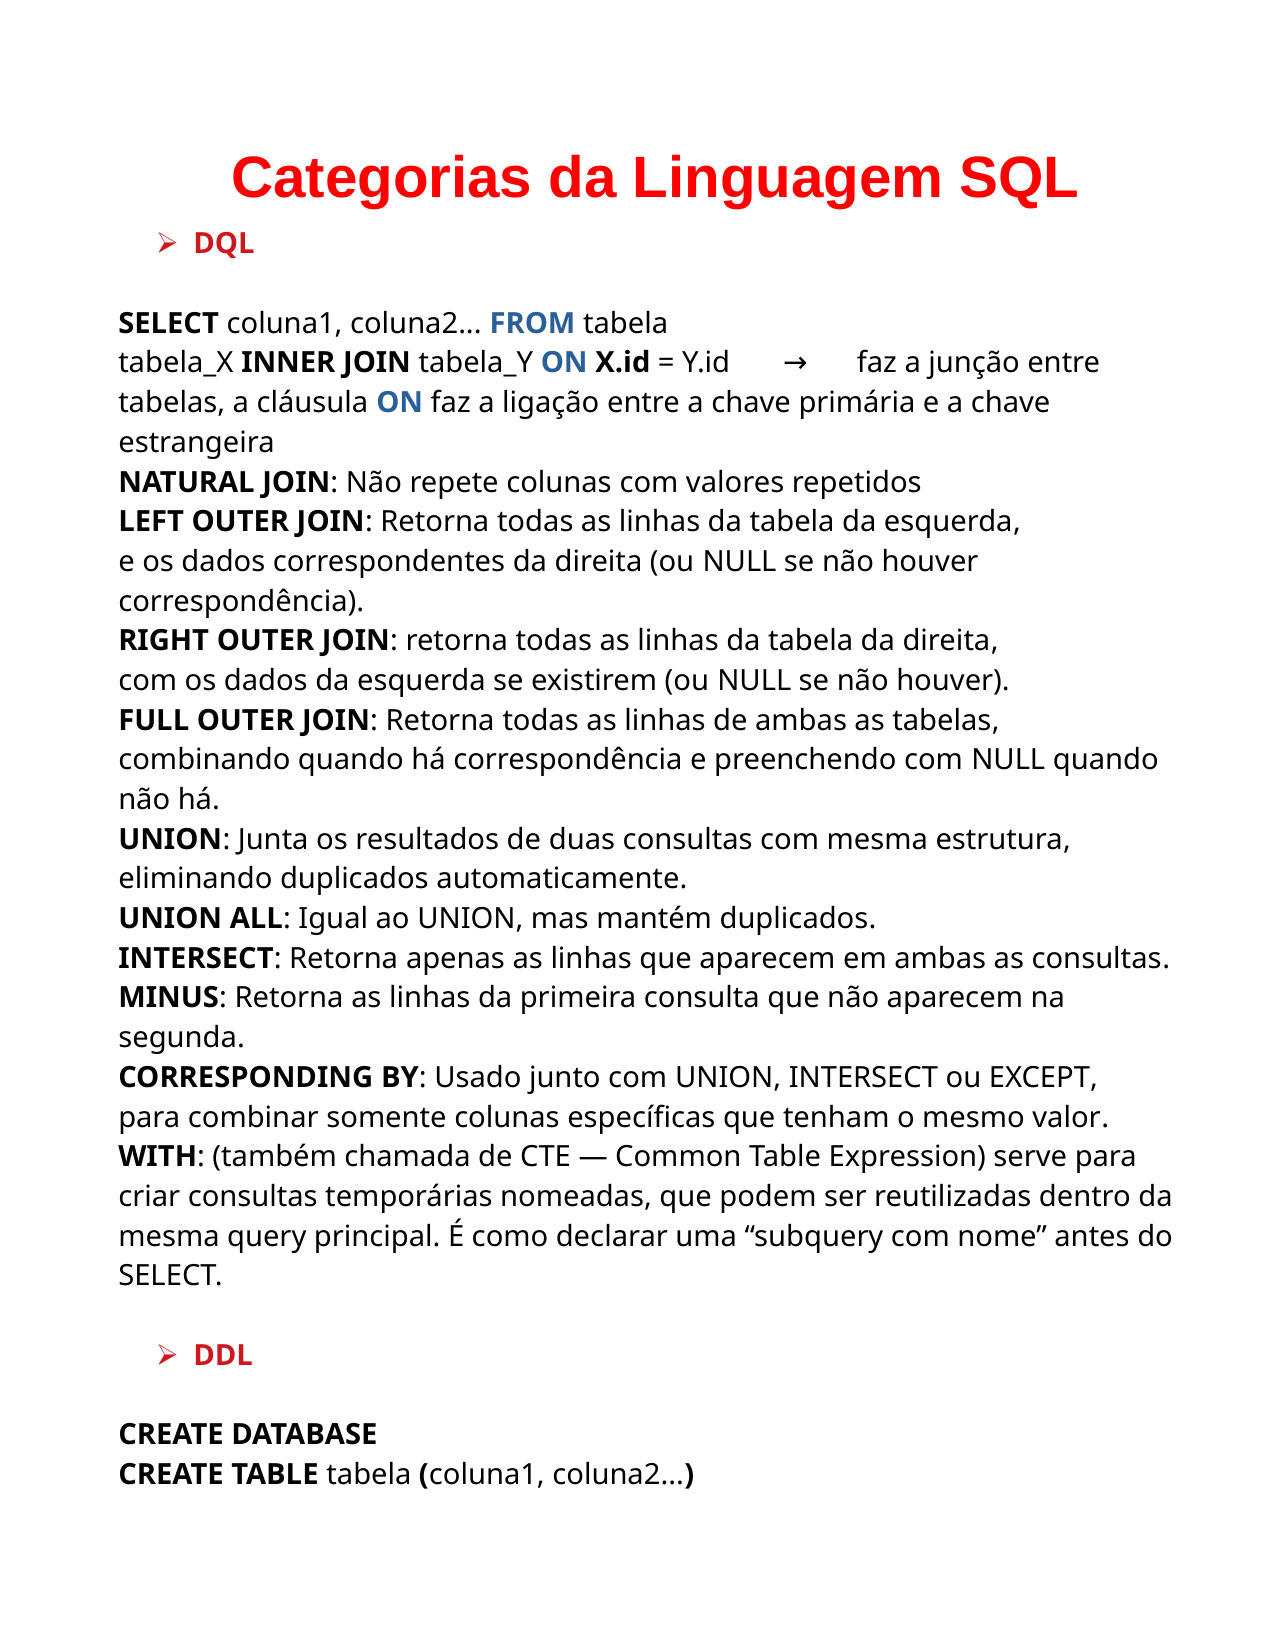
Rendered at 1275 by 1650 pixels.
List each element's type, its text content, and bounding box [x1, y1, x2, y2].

text LEFT OUTER JOIN: Retorna todas as linhas da tabela da esquerda, e os dados correspondentes da direita (ou NULL se não houver correspondência). [118, 501, 1193, 619]
text CORRESPONDING BY: Usado junto com UNION, INTERSECT ou EXCEPT, para combinar somente colunas específicas que tenham o mesmo valor. [118, 1056, 1193, 1136]
text WITH: (também chamada de CTE — Common Table Expression) serve para criar consultas temporárias nomeadas, que podem ser reutilizadas dentro da mesma query principal. É como declarar uma “subquery com nome” antes do SELECT. [118, 1136, 1193, 1294]
title Categorias da Linguagem SQL [118, 143, 1193, 210]
text INTERSECT: Retorna apenas as linhas que aparecem em ambas as consultas. [118, 937, 1193, 977]
list DDL [156, 1334, 1193, 1374]
text CREATE DATABASE [118, 1413, 1193, 1453]
text SELECT coluna1, coluna2... FROM tabela [118, 302, 1193, 342]
text UNION ALL: Igual ao UNION, mas mantém duplicados. [118, 897, 1193, 937]
text tabela_X INNER JOIN tabela_Y ON X.id = Y.id → faz a junção entre tabelas, a cláusula ON faz a ligação entre a chave primária e a chave estrangeira [118, 342, 1193, 461]
list DQL [156, 223, 1193, 262]
text UNION: Junta os resultados de duas consultas com mesma estrutura, eliminando duplicados automaticamente. [118, 818, 1193, 897]
text RIGHT OUTER JOIN: retorna todas as linhas da tabela da direita, com os dados da esquerda se existirem (ou NULL se não houver). [118, 619, 1193, 699]
text MINUS: Retorna as linhas da primeira consulta que não aparecem na segunda. [118, 977, 1193, 1056]
text NATURAL JOIN: Não repete colunas com valores repetidos [118, 461, 1193, 501]
text CREATE TABLE tabela (coluna1, coluna2...) [118, 1453, 1193, 1493]
text FULL OUTER JOIN: Retorna todas as linhas de ambas as tabelas, combinando quando há correspondência e preenchendo com NULL quando não há. [118, 699, 1193, 818]
